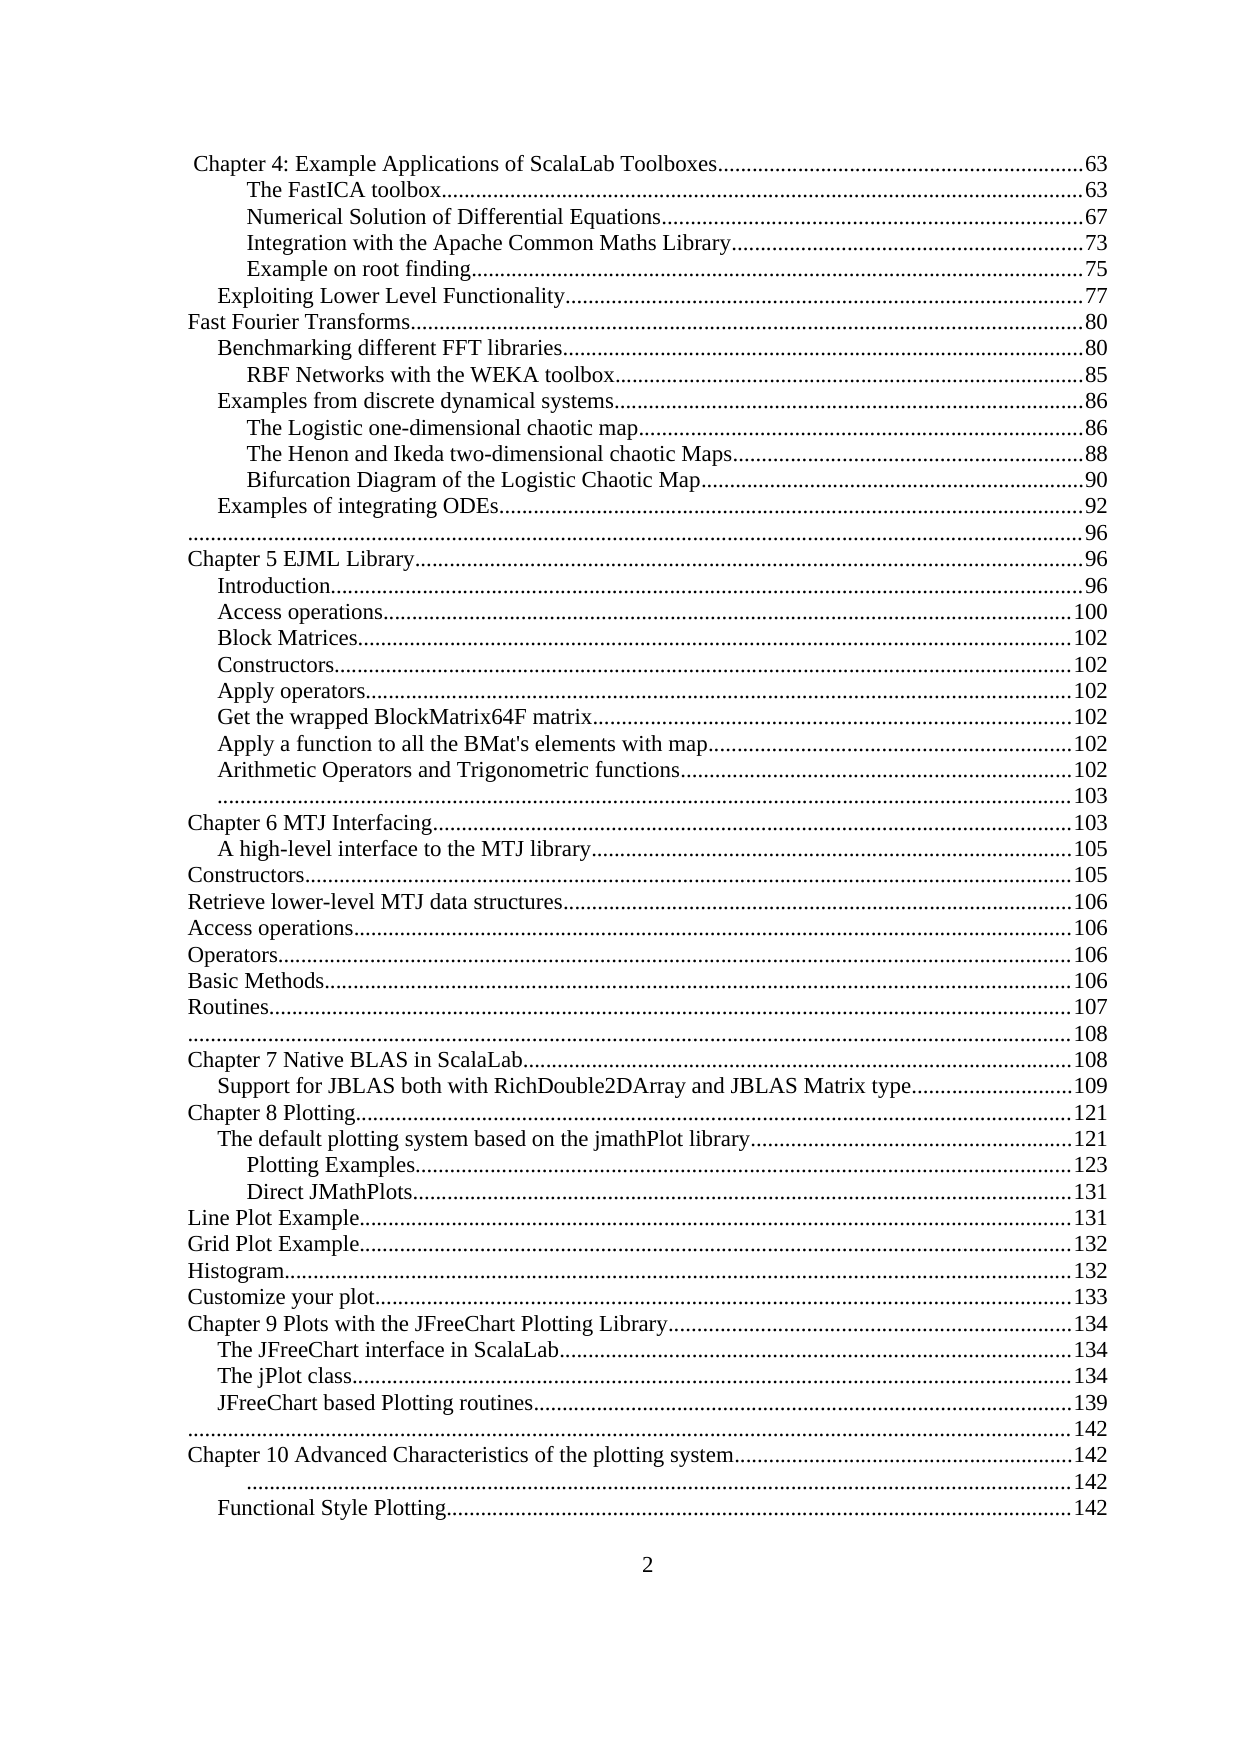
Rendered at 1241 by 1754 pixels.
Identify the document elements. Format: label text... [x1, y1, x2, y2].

text The JFreeChart interface in ScalaLab 134 [217, 1336, 1108, 1362]
text 108 [187, 1020, 1108, 1046]
text Bifurcation Diagram of the Logistic Chaotic Map 90 [246, 466, 1108, 493]
text Chapter 5 EJML Library 96 [187, 545, 1108, 572]
text Basic Methods 106 [187, 967, 1108, 993]
text Grid Plot Example 132 [187, 1231, 1108, 1257]
text Examples from discrete dynamical systems 86 [217, 387, 1108, 413]
text 142 [246, 1468, 1108, 1494]
text Chapter 4: Example Applications of ScalaLab Toolboxes 63 [187, 150, 1108, 176]
text Constructors 105 [187, 862, 1108, 888]
text Plotting Examples 123 [246, 1151, 1108, 1178]
text The FastICA toolbox 63 [246, 176, 1108, 203]
text Introduction 96 [217, 572, 1108, 598]
text Operators 106 [187, 941, 1108, 967]
text Chapter 8 Plotting 121 [187, 1099, 1108, 1125]
text Chapter 6 MTJ Interfacing 103 [187, 809, 1108, 835]
text Chapter 7 Native BLAS in ScalaLab 108 [187, 1046, 1108, 1072]
text Retrieve lower-level MTJ data structures 106 [187, 888, 1108, 914]
text The jPlot class 134 [217, 1362, 1108, 1389]
text Numerical Solution of Differential Equations 67 [246, 203, 1108, 229]
text Functional Style Plotting 142 [217, 1494, 1108, 1520]
text Example on root finding 75 [246, 255, 1108, 282]
text JFreeChart based Plotting routines 139 [217, 1389, 1108, 1415]
text 142 [187, 1415, 1108, 1441]
text Direct JMathPlots 131 [246, 1178, 1108, 1204]
text Access operations 100 [217, 598, 1108, 624]
text Histogram 132 [187, 1257, 1108, 1283]
text Line Plot Example 131 [187, 1204, 1108, 1231]
text Exploiting Lower Level Functionality 77 [217, 282, 1108, 308]
text Block Matrices 102 [217, 624, 1108, 651]
text The Henon and Ikeda two-dimensional chaotic Maps 88 [246, 440, 1108, 466]
text Chapter 10 Advanced Characteristics of the plotting system 142 [187, 1441, 1108, 1468]
text Apply a function to all the BMat's elements with map 102 [217, 730, 1108, 756]
text Routines 107 [187, 993, 1108, 1020]
text Chapter 9 Plots with the JFreeChart Plotting Library 134 [187, 1309, 1108, 1336]
text 103 [217, 782, 1108, 809]
text 96 [187, 519, 1108, 545]
text Access operations 106 [187, 914, 1108, 941]
text Get the wrapped BlockMatrix64F matrix 102 [217, 703, 1108, 730]
text Fast Fourier Transforms 80 [187, 308, 1108, 334]
text Constructors 102 [217, 651, 1108, 677]
text Benchmarking different FFT libraries 80 [217, 334, 1108, 361]
text Support for JBLAS both with RichDouble2DArray and JBLAS Matrix type 109 [217, 1072, 1108, 1099]
text The Logistic one-dimensional chaotic map 86 [246, 413, 1108, 440]
text The default plotting system based on the jmathPlot library 121 [217, 1125, 1108, 1151]
text A high-level interface to the MTJ library 105 [217, 835, 1108, 862]
text Integration with the Apache Common Maths Library 73 [246, 229, 1108, 255]
text Arithmetic Operators and Trigonometric functions 102 [217, 756, 1108, 782]
text Examples of integrating ODEs 92 [217, 493, 1108, 519]
text RBF Networks with the WEKA toolbox 85 [246, 361, 1108, 387]
text Customize your plot 133 [187, 1283, 1108, 1309]
text Apply operators 102 [217, 677, 1108, 703]
